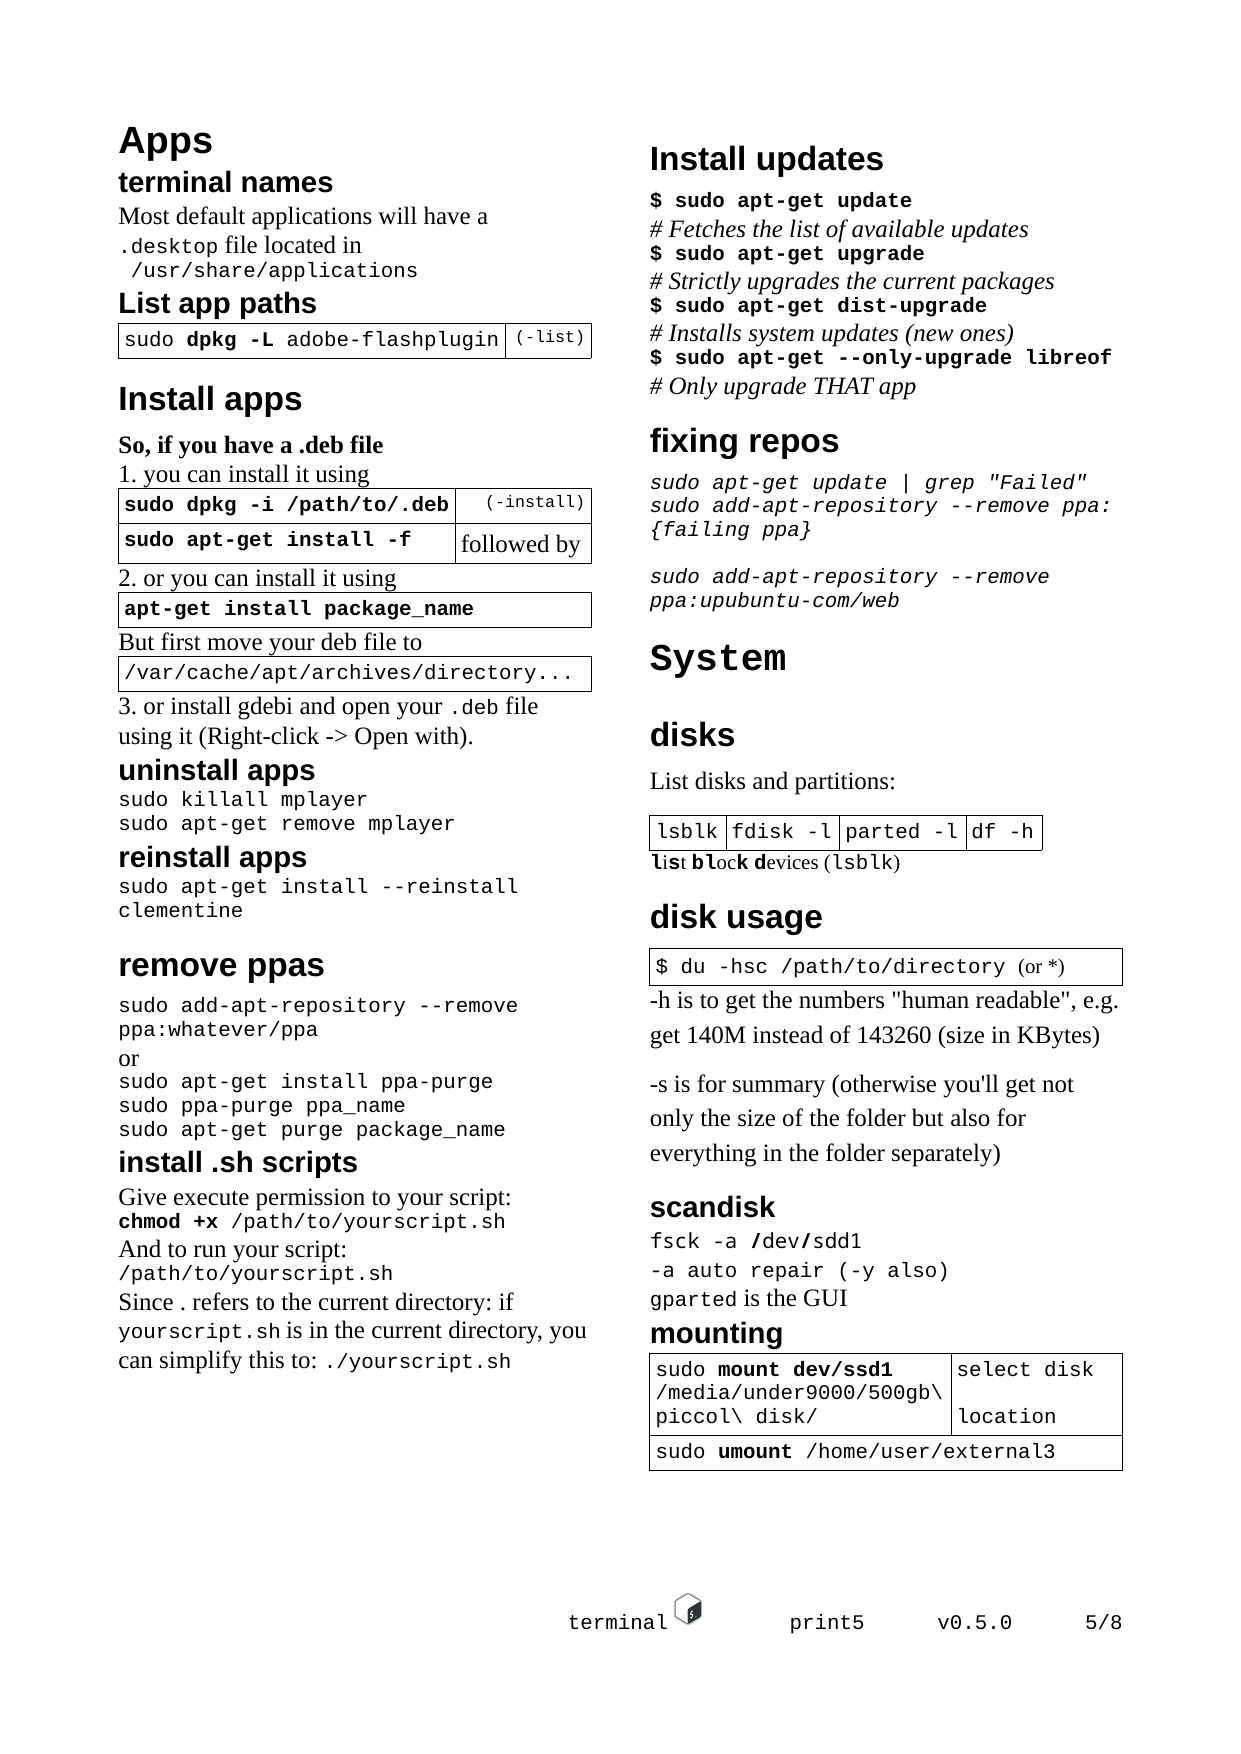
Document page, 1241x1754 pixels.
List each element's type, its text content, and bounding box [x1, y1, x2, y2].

text gparted is the GUI [649, 1283, 1122, 1313]
table_header parted -l [840, 816, 966, 850]
subtitle install .sh scripts [118, 1145, 591, 1179]
text chmod +x /path/to/yourscript.sh [118, 1211, 591, 1234]
subtitle Install apps [118, 379, 591, 418]
text -s is for summary (otherwise you'll get not only the size of the folder but also for everything in the folder separately) [649, 1069, 1122, 1167]
text $ sudo apt-get upgrade [649, 242, 1122, 266]
subtitle mounting [649, 1316, 1122, 1350]
table_cell followed by [456, 524, 591, 563]
text sudo apt-get install --reinstall clementine [118, 876, 591, 923]
table_header /var/cache/apt/archives/directory... [119, 657, 591, 691]
text list block devices (lsblk) [649, 850, 1122, 876]
text So, if you have a .deb file [118, 430, 591, 459]
text # Installs system updates (new ones) [649, 318, 1122, 347]
text # Only upgrade THAT app [649, 371, 1122, 400]
text List disks and partitions: [649, 766, 1122, 795]
table_header sudo mount dev/ssd1 /media/under9000/500gb\ piccol\ disk/ [650, 1354, 951, 1435]
subtitle uninstall apps [118, 753, 591, 786]
text $ sudo apt-get update [649, 190, 1122, 214]
table_cell sudo apt-get install -f [119, 524, 455, 563]
text $ sudo apt-get dist-upgrade [649, 295, 1122, 318]
subtitle disk usage [649, 897, 1122, 936]
text Most default applications will have a .desktop file located in [118, 201, 591, 260]
text Give execute permission to your script: [118, 1182, 591, 1211]
text sudo apt-get install ppa-purge [118, 1072, 591, 1095]
table_header sudo dpkg -L adobe-flashplugin [119, 324, 505, 358]
text But first move your deb file to [118, 628, 591, 656]
text And to run your script: [118, 1234, 591, 1263]
text # Fetches the list of available updates [649, 214, 1122, 242]
text 2. or you can install it using [118, 564, 591, 592]
picture [667, 1588, 709, 1630]
subtitle Install updates [649, 139, 1122, 178]
text sudo apt-get remove mplayer [118, 813, 591, 837]
subtitle reinstall apps [118, 839, 591, 873]
table_cell sudo umount /home/user/external3 [650, 1436, 1122, 1470]
subtitle List app paths [118, 286, 591, 320]
subtitle terminal names [118, 165, 591, 198]
subtitle System [649, 638, 1122, 681]
text or [118, 1043, 591, 1072]
text sudo add-apt-repository --remove ppa:upubuntu-com/web [649, 566, 1122, 613]
table_header df -h [967, 816, 1042, 850]
table_header $ du -hsc /path/to/directory (or *) [650, 949, 1122, 985]
table_header apt-get install package_name [119, 593, 591, 627]
text sudo add-apt-repository --remove ppa:whatever/ppa [118, 996, 591, 1043]
text sudo add-apt-repository --remove ppa:{failing ppa} [649, 495, 1122, 543]
table_header lsblk [650, 816, 726, 850]
text fsck -a /dev/sdd1 [649, 1227, 1122, 1255]
table_header fdisk -l [727, 816, 839, 850]
subtitle fixing repos [649, 421, 1122, 459]
text /usr/share/applications [118, 260, 591, 283]
text 1. you can install it using [118, 459, 591, 488]
subtitle Apps [118, 118, 591, 162]
text sudo apt-get purge package_name [118, 1119, 591, 1142]
text $ sudo apt-get --only-upgrade libreof [649, 347, 1122, 371]
table_header (-list) [506, 324, 591, 358]
text sudo apt-get update | grep "Failed" [649, 472, 1122, 495]
subtitle disks [649, 715, 1122, 753]
text sudo ppa-purge ppa_name [118, 1095, 591, 1119]
text Since . refers to the current directory: if yourscript.sh is in the current directory, you can simplify this to: ./yourscript.sh [118, 1287, 591, 1375]
text sudo killall mplayer [118, 789, 591, 813]
subtitle remove ppas [118, 944, 591, 983]
text 3. or install gdebi and open your .deb file using it (Right-click -> Open with). [118, 692, 591, 750]
text -h is to get the numbers "human readable", e.g. get 140M instead of 143260 (size in KBytes) [649, 986, 1122, 1049]
table_header select disk location [952, 1354, 1122, 1435]
subtitle scandisk [649, 1190, 1122, 1224]
table_header (-install) [456, 489, 591, 523]
table_header sudo dpkg -i /path/to/.deb [119, 489, 455, 523]
text # Strictly upgrades the current packages [649, 266, 1122, 295]
text -a auto repair (-y also) [649, 1255, 1122, 1283]
text /path/to/yourscript.sh [118, 1263, 591, 1287]
